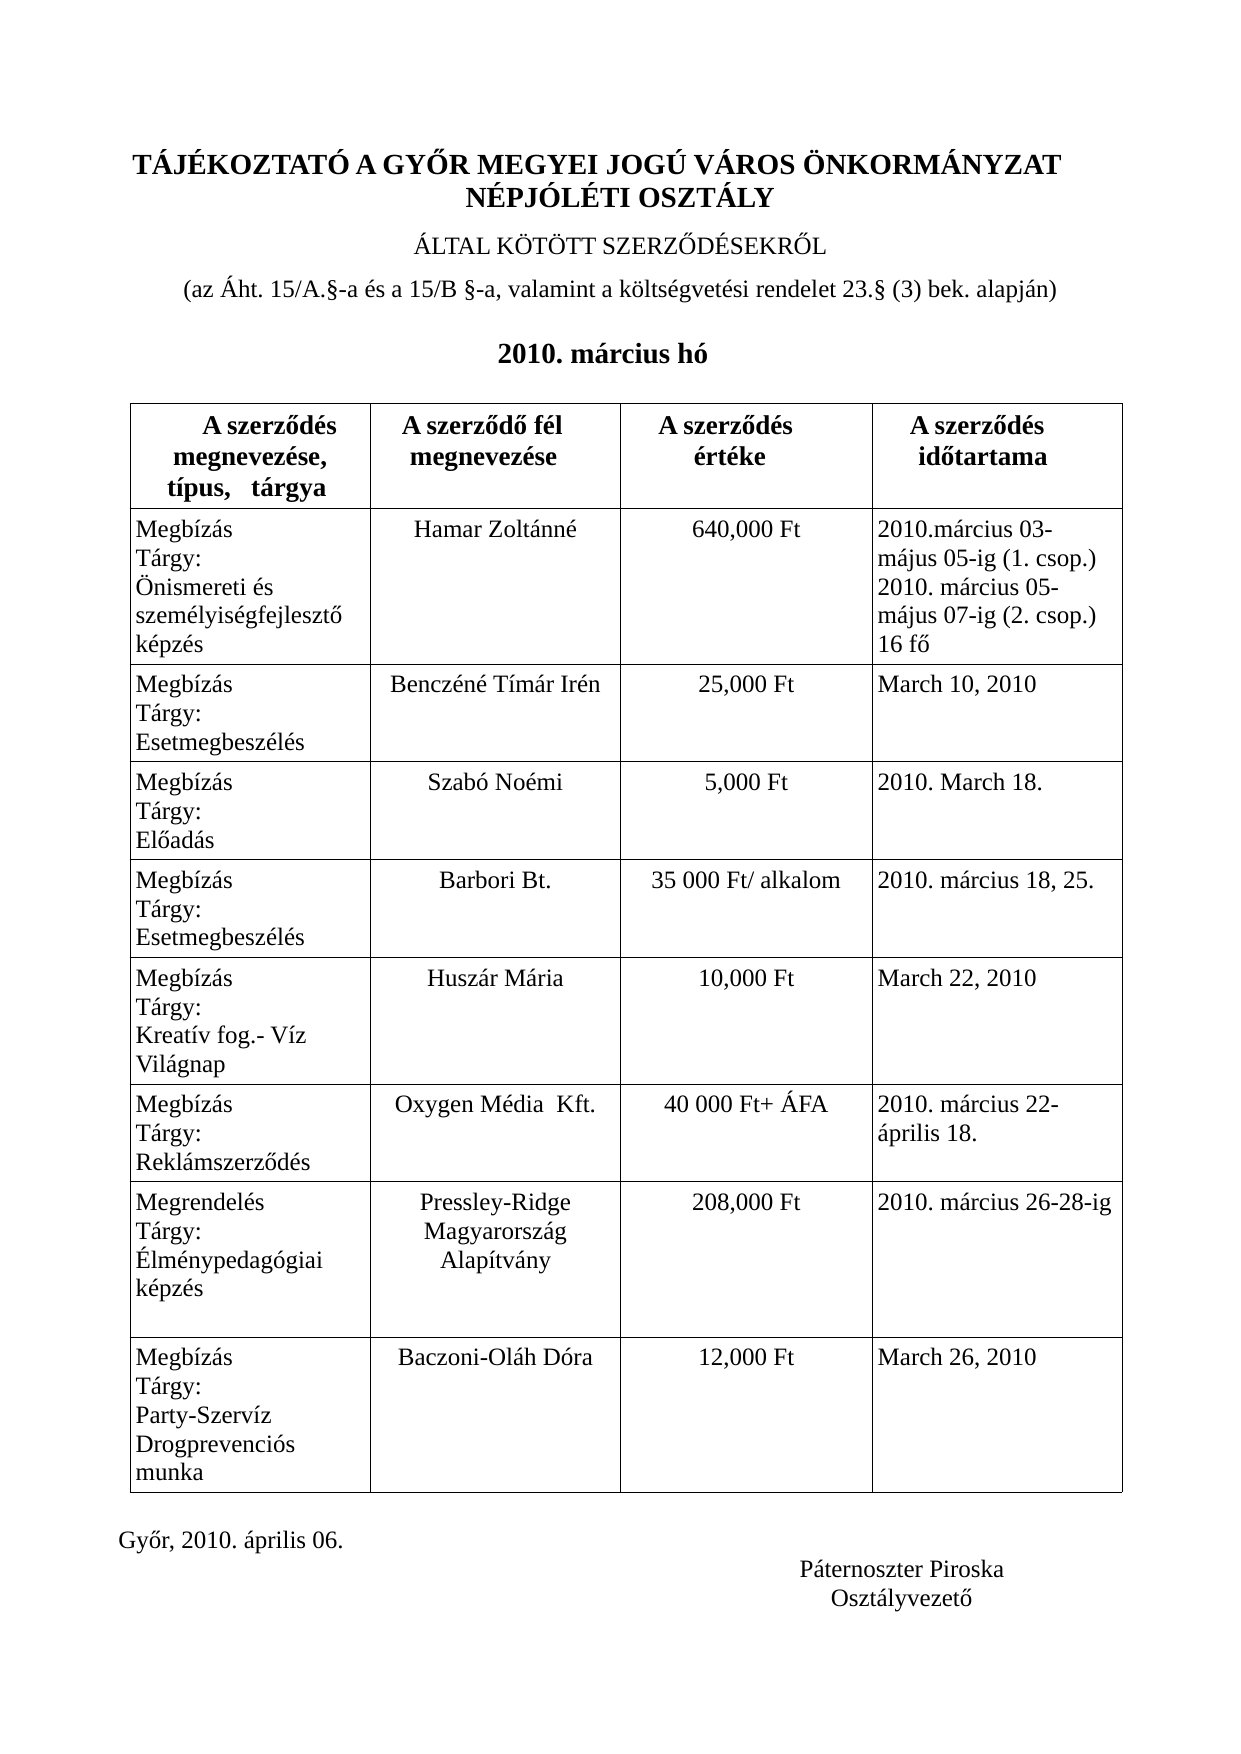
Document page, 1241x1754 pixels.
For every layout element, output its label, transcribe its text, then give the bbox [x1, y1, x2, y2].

table_cell Oxygen Média Kft. [371, 1085, 620, 1181]
table_cell 2010. március 26-28-ig [873, 1182, 1122, 1337]
table_cell Megbízás Tárgy: Önismereti és személyiségfejlesztő képzés [131, 509, 370, 663]
table_cell Benczéné Tímár Irén [371, 665, 620, 761]
text (az Áht. 15/A.§-a és a 15/B §-a, valamint a költségvetési rendelet 23.§ (3) bek. alapján) [118, 274, 1122, 303]
table_cell 2010. március 18, 25. [873, 860, 1122, 957]
table_cell Megbízás Tárgy: Előadás [131, 762, 370, 859]
table_cell 25 000 Ft [621, 665, 872, 761]
table_cell Megrendelés Tárgy: Élménypedagógiai képzés [131, 1182, 370, 1337]
table_cell Megbízás Tárgy: Reklámszerződés [131, 1085, 370, 1181]
table_header A szerződés megnevezése, típus, tárgya [131, 404, 370, 508]
table_cell Hamar Zoltánné [371, 509, 620, 663]
table_cell 2010. március 22- április 18. [873, 1085, 1122, 1181]
text ÁLTAL KÖTÖTT SZERZŐDÉSEKRŐL [118, 231, 1122, 259]
table_header A szerződő fél megnevezése [371, 404, 620, 508]
table_cell 2010. március 18. [873, 762, 1122, 859]
table_cell Megbízás Tárgy: Kreatív fog.- Víz Világnap [131, 958, 370, 1083]
text Osztályvezető [118, 1583, 1122, 1612]
table_cell Megbízás Tárgy: Esetmegbeszélés [131, 665, 370, 761]
text Győr, 2010. április 06. [118, 1526, 1122, 1554]
table_cell 35 000 Ft/ alkalom [621, 860, 872, 957]
table_cell Baczoni-Oláh Dóra [371, 1338, 620, 1492]
table_cell 2010. március 22. [873, 958, 1122, 1083]
table_cell Barbori Bt. [371, 860, 620, 957]
table_cell 2010. március 26. [873, 1338, 1122, 1492]
table_cell 2010.március 03- május 05-ig (1. csop.) 2010. március 05-május 07-ig (2. csop.) 16 fő [873, 509, 1122, 663]
table_cell 12 000 Ft [621, 1338, 872, 1492]
text TÁJÉKOZTATÓ A GYŐR MEGYEI JOGÚ VÁROS ÖNKORMÁNYZAT [118, 147, 1122, 180]
table_cell Megbízás Tárgy: Party-Szervíz Drogprevenciós munka [131, 1338, 370, 1492]
table_header A szerződés időtartama [873, 404, 1122, 508]
text NÉPJÓLÉTI OSZTÁLY [118, 180, 1122, 214]
table_cell 40 000 Ft+ ÁFA [621, 1085, 872, 1181]
text 2010. március hó [118, 336, 1122, 370]
table_cell Szabó Noémi [371, 762, 620, 859]
table_cell 208 000 Ft [621, 1182, 872, 1337]
table_cell Megbízás Tárgy: Esetmegbeszélés [131, 860, 370, 957]
text Páternoszter Piroska [118, 1554, 1122, 1583]
table_cell Pressley-Ridge Magyarország Alapítvány [371, 1182, 620, 1337]
table_cell Huszár Mária [371, 958, 620, 1083]
table_cell 2010. március 10. [873, 665, 1122, 761]
table_cell 640 000 Ft [621, 509, 872, 663]
table_header A szerződés értéke [621, 404, 872, 508]
table_cell 5 000 Ft [621, 762, 872, 859]
table_cell 10 000 Ft [621, 958, 872, 1083]
